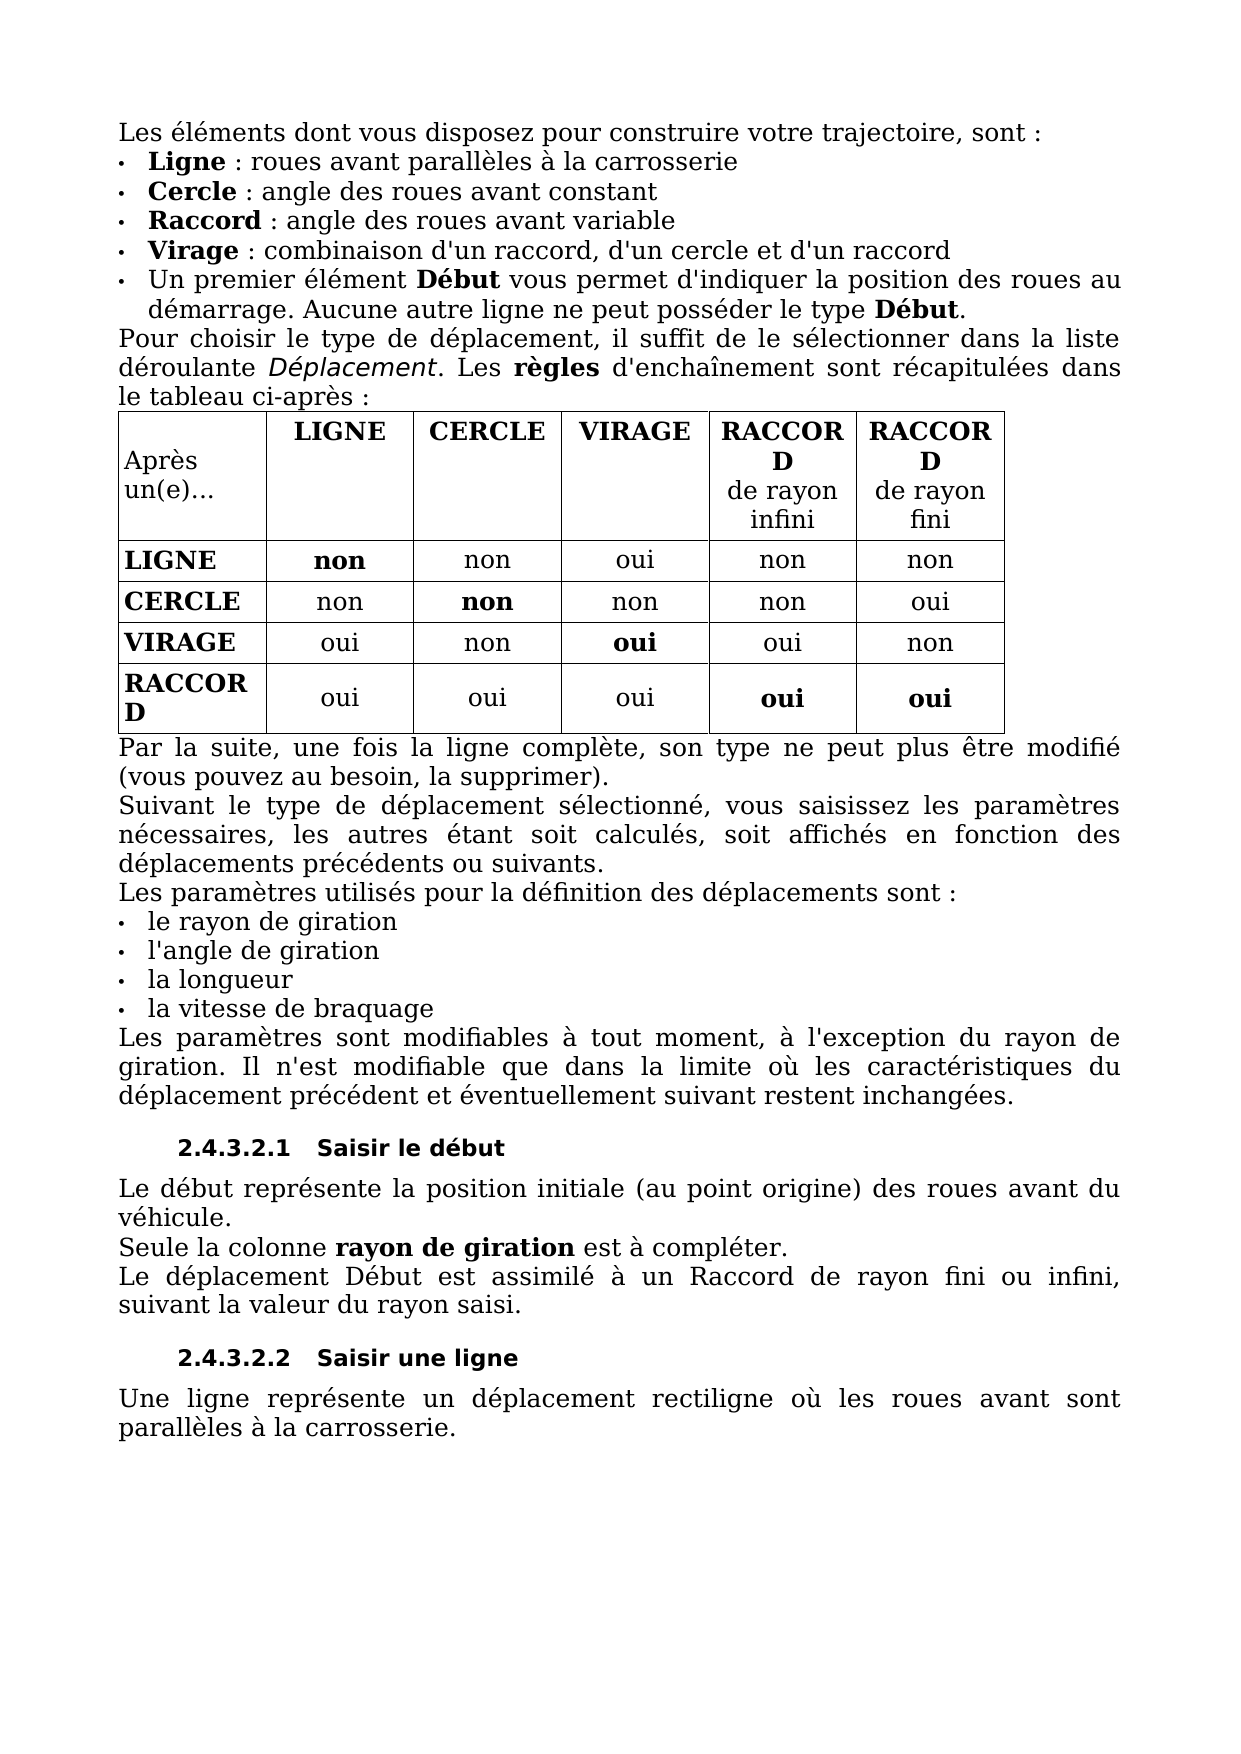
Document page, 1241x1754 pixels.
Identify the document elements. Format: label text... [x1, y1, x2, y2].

table_header RACCORD de rayon fini [857, 412, 1004, 540]
list Ligne : roues avant parallèles à la carrosserie [118, 147, 1122, 177]
table_cell oui [857, 582, 1004, 622]
table_cell non [857, 541, 1004, 581]
text Pour choisir le type de déplacement, il suffit de le sélectionner dans la liste déroulante Déplacement. Les règles d'enchaînement sont récapitulées dans le tableau ci-après : [118, 324, 1122, 411]
table_cell oui [857, 664, 1004, 733]
text Suivant le type de déplacement sélectionné, vous saisissez les paramètres nécessaires, les autres étant soit calculés, soit affichés en fonction des déplacements précédents ou suivants. [118, 791, 1122, 878]
text Par la suite, une fois la ligne complète, son type ne peut plus être modifié (vous pouvez au besoin, la supprimer). [118, 733, 1122, 791]
table_cell non [562, 582, 708, 622]
list Un premier élément Début vous permet d'indiquer la position des roues au démarrage. Aucune autre ligne ne peut posséder le type Début. [118, 265, 1122, 324]
table_cell LIGNE [119, 541, 266, 581]
text Seule la colonne rayon de giration est à compléter. [118, 1232, 1122, 1262]
table_header CERCLE [414, 412, 561, 540]
table_cell non [414, 541, 561, 581]
list l'angle de giration [118, 936, 1122, 965]
table_cell oui [562, 623, 708, 663]
table_cell oui [562, 541, 708, 581]
table_cell RACCORD [119, 664, 266, 733]
table_cell non [414, 582, 561, 622]
text Une ligne représente un déplacement rectiligne où les roues avant sont parallèles à la carrosserie. [118, 1384, 1122, 1442]
list la longueur [118, 965, 1122, 994]
subtitle Saisir une ligne [177, 1345, 1122, 1372]
list Raccord : angle des roues avant variable [118, 206, 1122, 236]
list le rayon de giration [118, 907, 1122, 936]
text Le déplacement Début est assimilé à un Raccord de rayon fini ou infini, suivant la valeur du rayon saisi. [118, 1262, 1122, 1320]
table_header Après un(e)... [119, 412, 266, 540]
list Virage : combinaison d'un raccord, d'un cercle et d'un raccord [118, 236, 1122, 265]
table_cell non [267, 541, 413, 581]
list Cercle : angle des roues avant constant [118, 177, 1122, 206]
table_cell non [414, 623, 561, 663]
table_cell non [710, 541, 856, 581]
subtitle Saisir le début [177, 1135, 1122, 1162]
table_cell VIRAGE [119, 623, 266, 663]
list la vitesse de braquage [118, 994, 1122, 1023]
text Les paramètres utilisés pour la définition des déplacements sont : [118, 878, 1122, 907]
table_cell non [710, 582, 856, 622]
text Le début représente la position initiale (au point origine) des roues avant du véhicule. [118, 1174, 1122, 1232]
table_cell oui [710, 664, 856, 733]
table_cell non [267, 582, 413, 622]
text Les paramètres sont modifiables à tout moment, à l'exception du rayon de giration. Il n'est modifiable que dans la limite où les caractéristiques du déplacement précédent et éventuellement suivant restent inchangées. [118, 1023, 1122, 1110]
text Les éléments dont vous disposez pour construire votre trajectoire, sont : [118, 118, 1122, 147]
table_cell oui [710, 623, 856, 663]
table_cell oui [562, 664, 708, 733]
table_cell oui [267, 623, 413, 663]
table_cell non [857, 623, 1004, 663]
table_cell oui [267, 664, 413, 733]
table_header VIRAGE [562, 412, 708, 540]
table_cell oui [414, 664, 561, 733]
table_cell CERCLE [119, 582, 266, 622]
table_header RACCORD de rayon infini [710, 412, 856, 540]
table_header LIGNE [267, 412, 413, 540]
